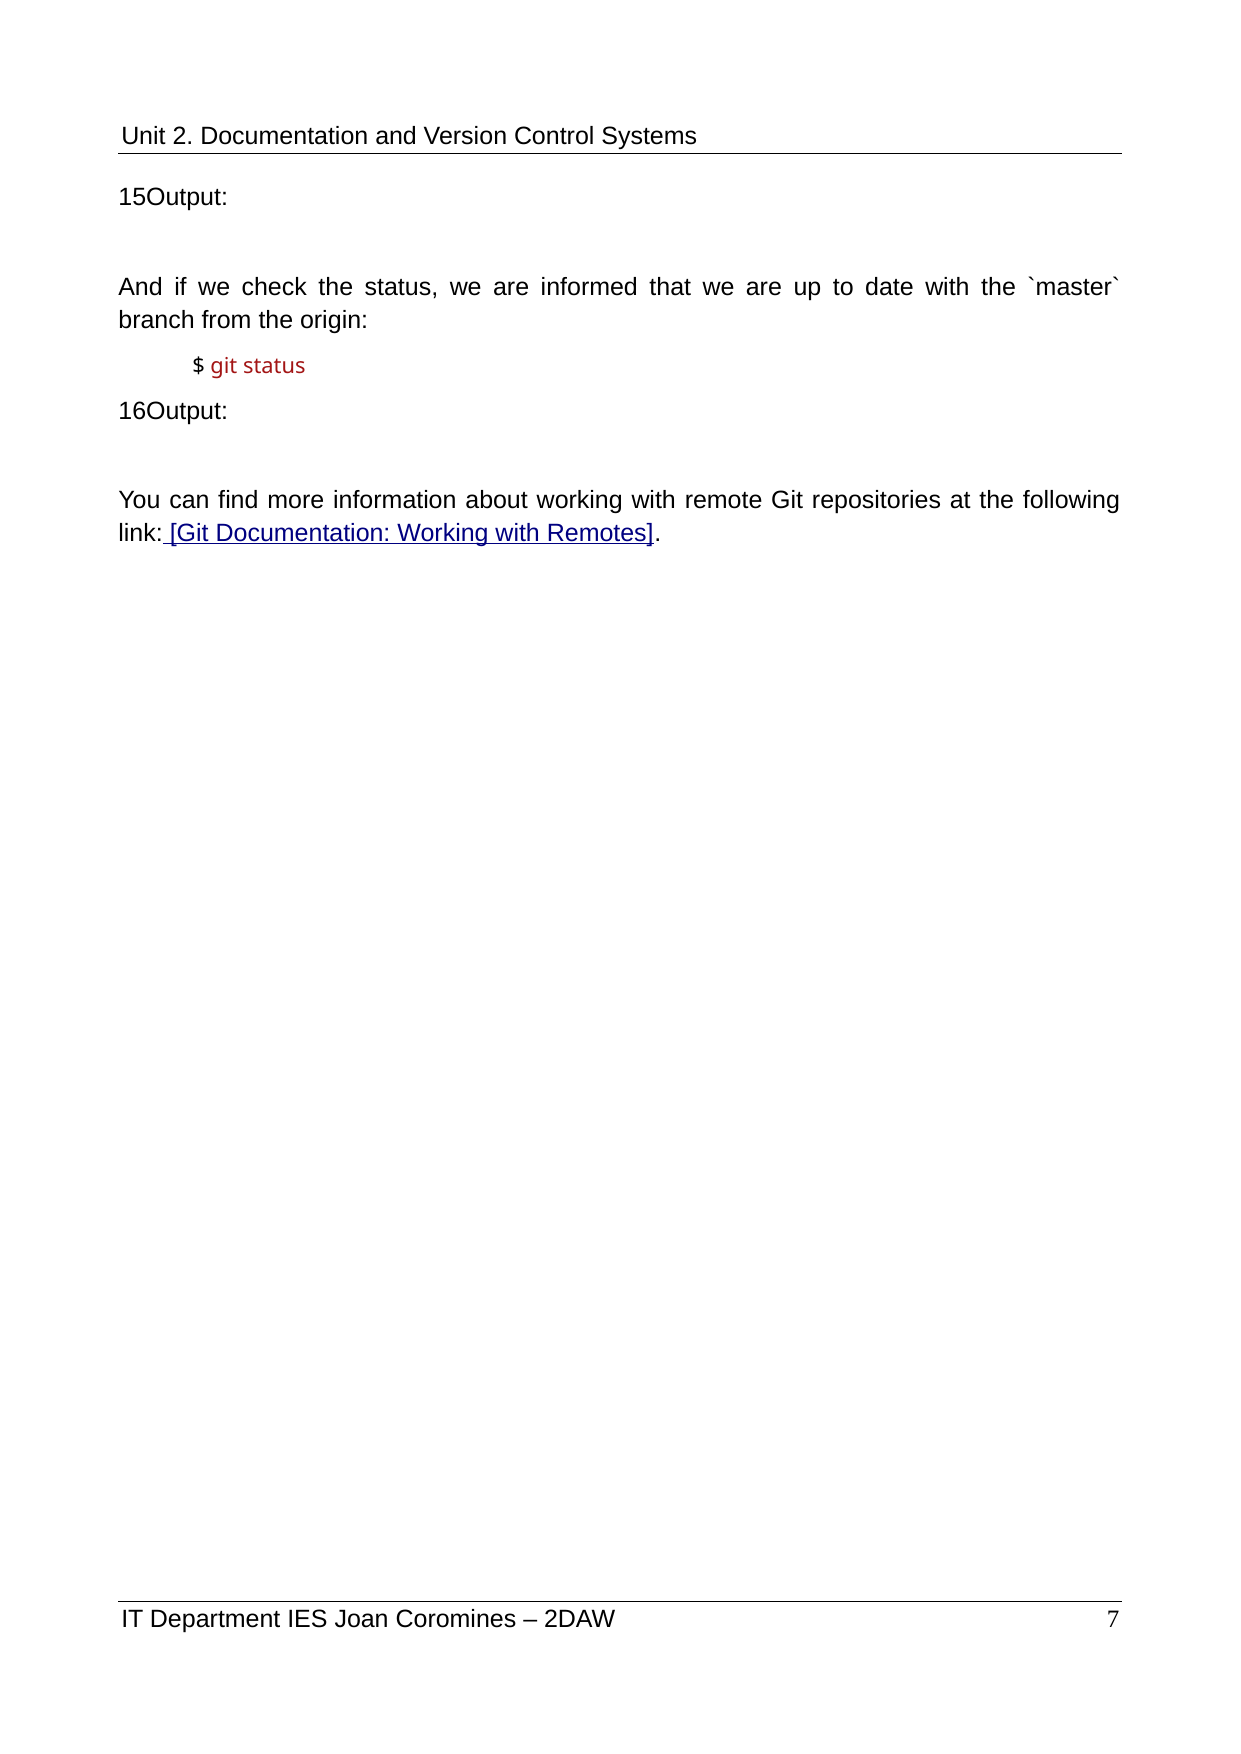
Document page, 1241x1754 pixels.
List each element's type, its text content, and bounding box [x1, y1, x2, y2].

text You can find more information about working with remote Git repositories at the following link: [Git Documentation: Working with Remotes]. [118, 485, 1122, 547]
text And if we check the status, we are informed that we are up to date with the `master` branch from the origin: [118, 272, 1122, 334]
text 16Output: [118, 396, 1122, 424]
text 15Output: [118, 182, 1122, 211]
text $ git status [192, 350, 1122, 379]
